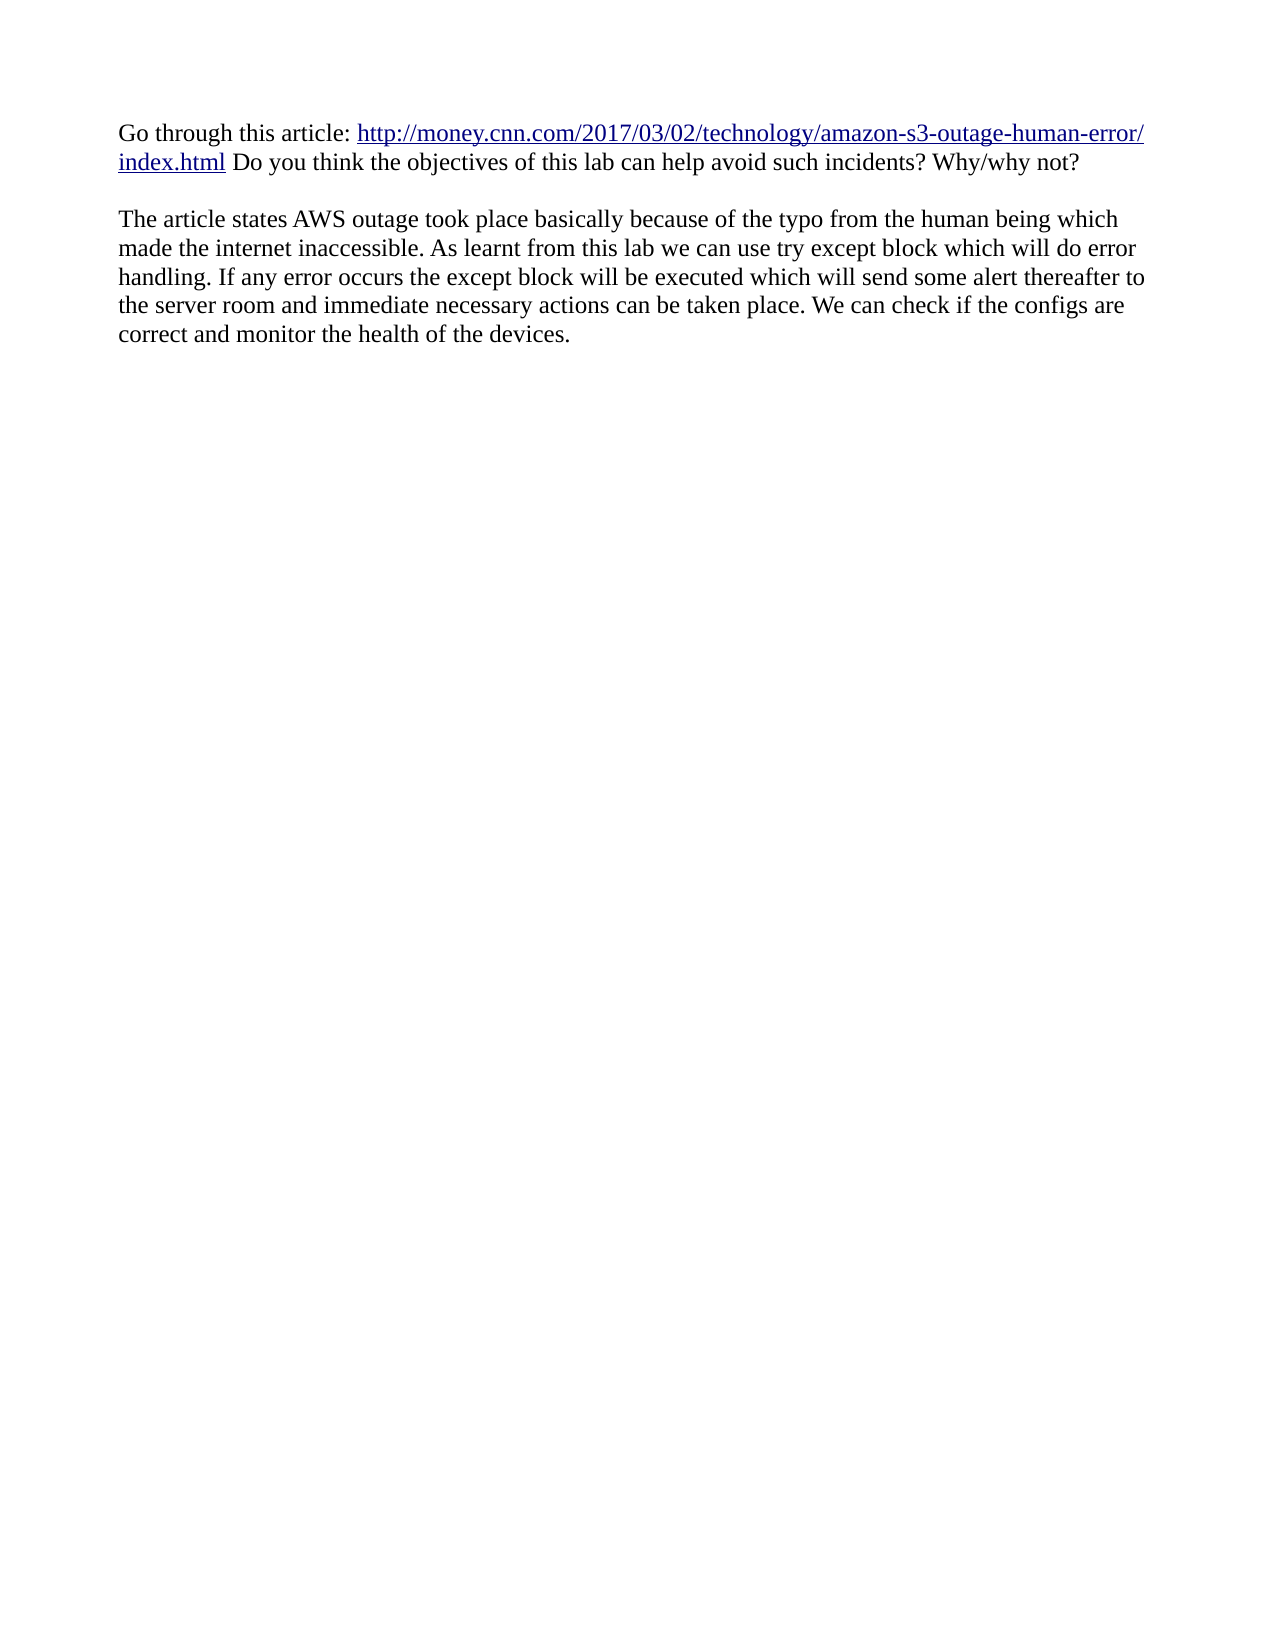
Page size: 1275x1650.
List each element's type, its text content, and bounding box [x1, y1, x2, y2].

text The article states AWS outage took place basically because of the typo from the human being which made the internet inaccessible. As learnt from this lab we can use try except block which will do error handling. If any error occurs the except block will be executed which will send some alert thereafter to the server room and immediate necessary actions can be taken place. We can check if the configs are correct and monitor the health of the devices. [118, 204, 1157, 348]
text Go through this article: http://money.cnn.com/2017/03/02/technology/amazon-s3-outage-human-error/index.html Do you think the objectives of this lab can help avoid such incidents? Why/why not? [118, 118, 1157, 176]
